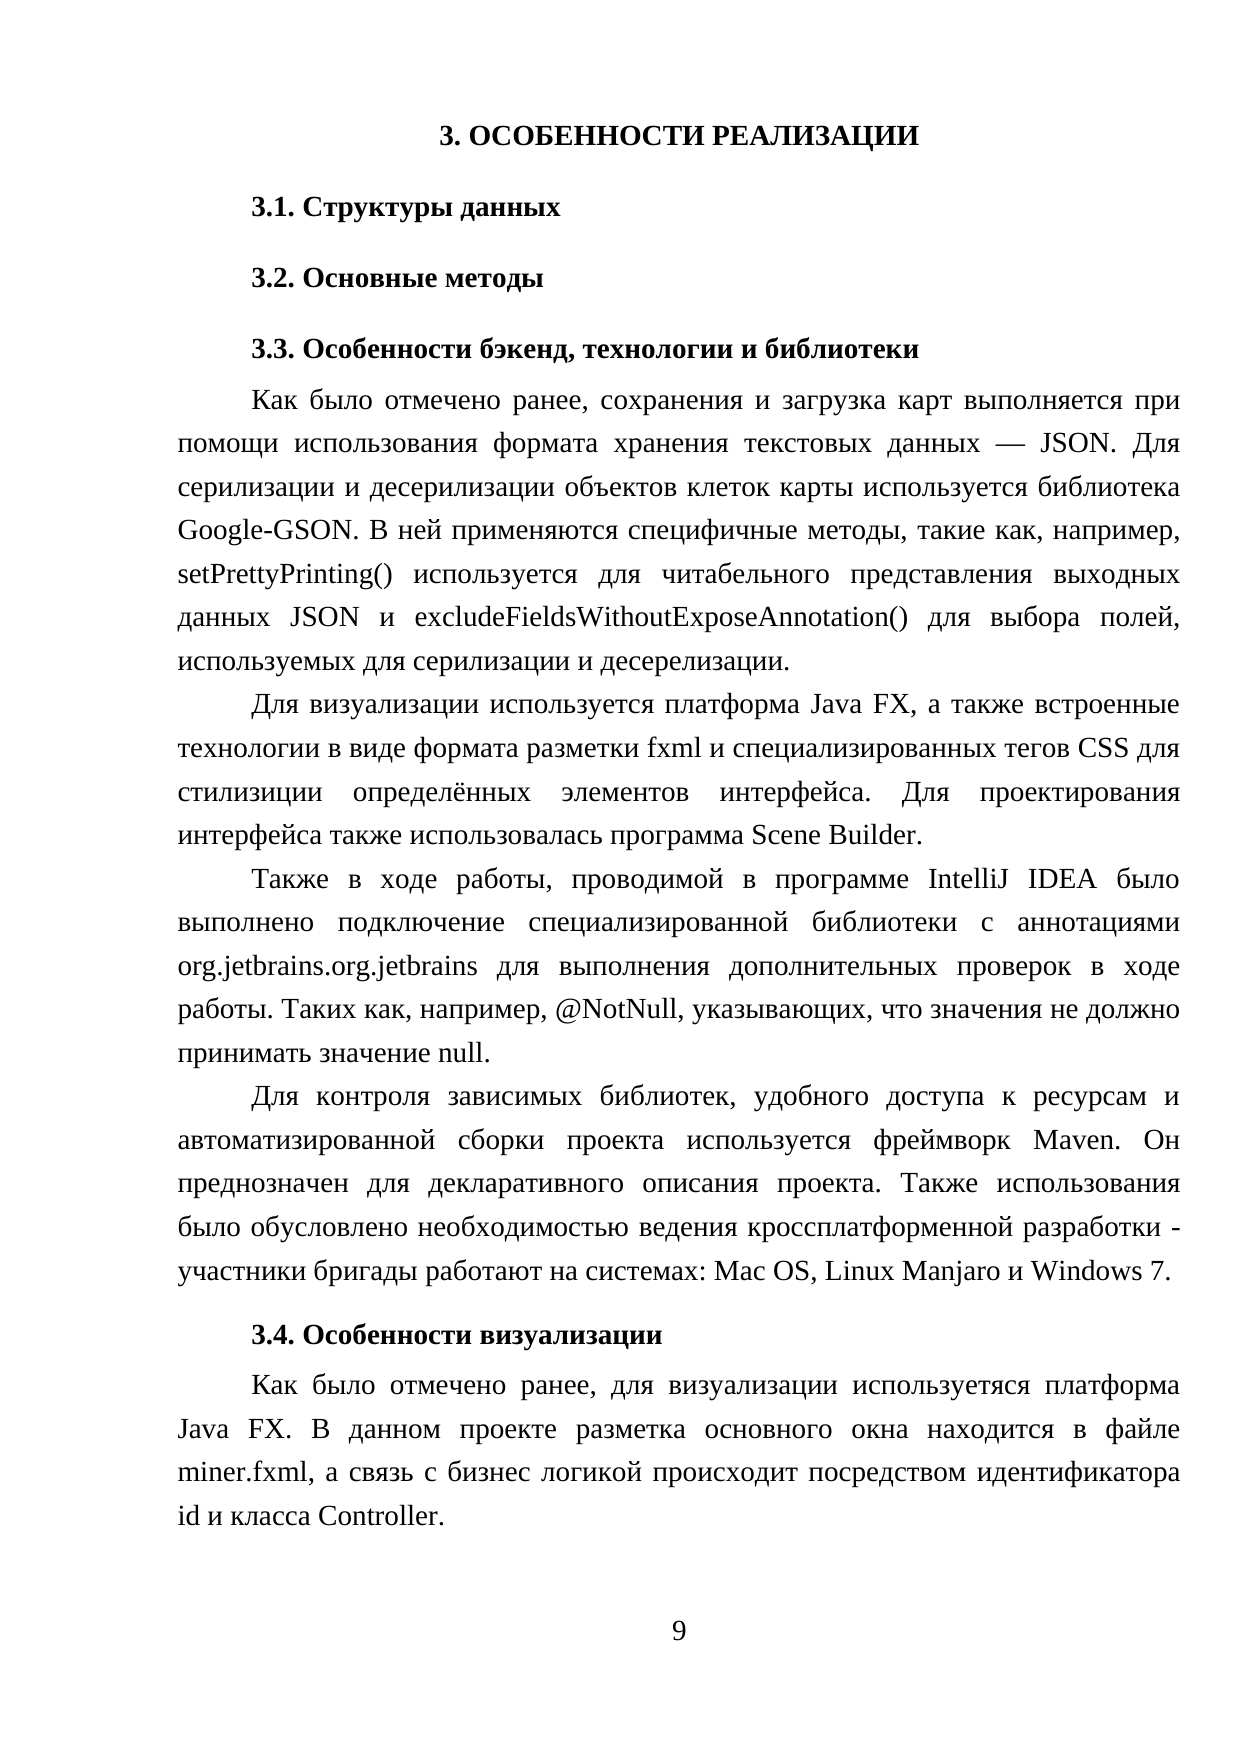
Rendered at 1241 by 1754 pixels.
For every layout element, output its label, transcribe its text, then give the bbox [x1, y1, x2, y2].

text Как было отмечено ранее, сохранения и загрузка карт выполняется при помощи использования формата хранения текстовых данных — JSON. Для серилизации и десерилизации объектов клеток карты используется библиотека Google-GSON. В ней применяются специфичные методы, такие как, например, setPrettyPrinting() используется для читабельного представления выходных данных JSON и excludeFieldsWithoutExposeAnnotation() для выбора полей, используемых для серилизации и десерелизации. [177, 382, 1181, 677]
subtitle 3. Особенности реализации [177, 118, 1181, 152]
subtitle 3.3. Особенности бэкенд, технологии и библиотеки [177, 332, 1181, 365]
text Для визуализации используется платформа Java FX, а также встроенные технологии в виде формата разметки fxml и специализированных тегов CSS для стилизиции определённых элементов интерфейса. Для проектирования интерфейса также использовалась программа Scene Builder. [177, 687, 1181, 851]
text Как было отмечено ранее, для визуализации используетяся платформа Java FX. В данном проекте разметка основного окна находится в файле miner.fxml, а связь с бизнес логикой происходит посредством идентификатора id и класса Controller. [177, 1367, 1181, 1532]
text Также в ходе работы, проводимой в программе IntelliJ IDEA было выполнено подключение специализированной библиотеки с аннотациями org.jetbrains.org.jetbrains для выполнения дополнительных проверок в ходе работы. Таких как, например, @NotNull, указывающих, что значения не должно принимать значение null. [177, 861, 1181, 1068]
subtitle 3.4. Особенности визуализации [177, 1317, 1181, 1351]
subtitle 3.2. Основные методы [177, 260, 1181, 294]
subtitle 3.1. Структуры данных [177, 189, 1181, 223]
text Для контроля зависимых библиотек, удобного доступа к ресурсам и автоматизированной сборки проекта используется фреймворк Maven. Он преднозначен для декларативного описания проекта. Также использования было обусловлено необходимостью ведения кроссплатформенной разработки - участники бригады работают на системах: Mac OS, Linux Manjaro и Windows 7. [177, 1078, 1181, 1286]
